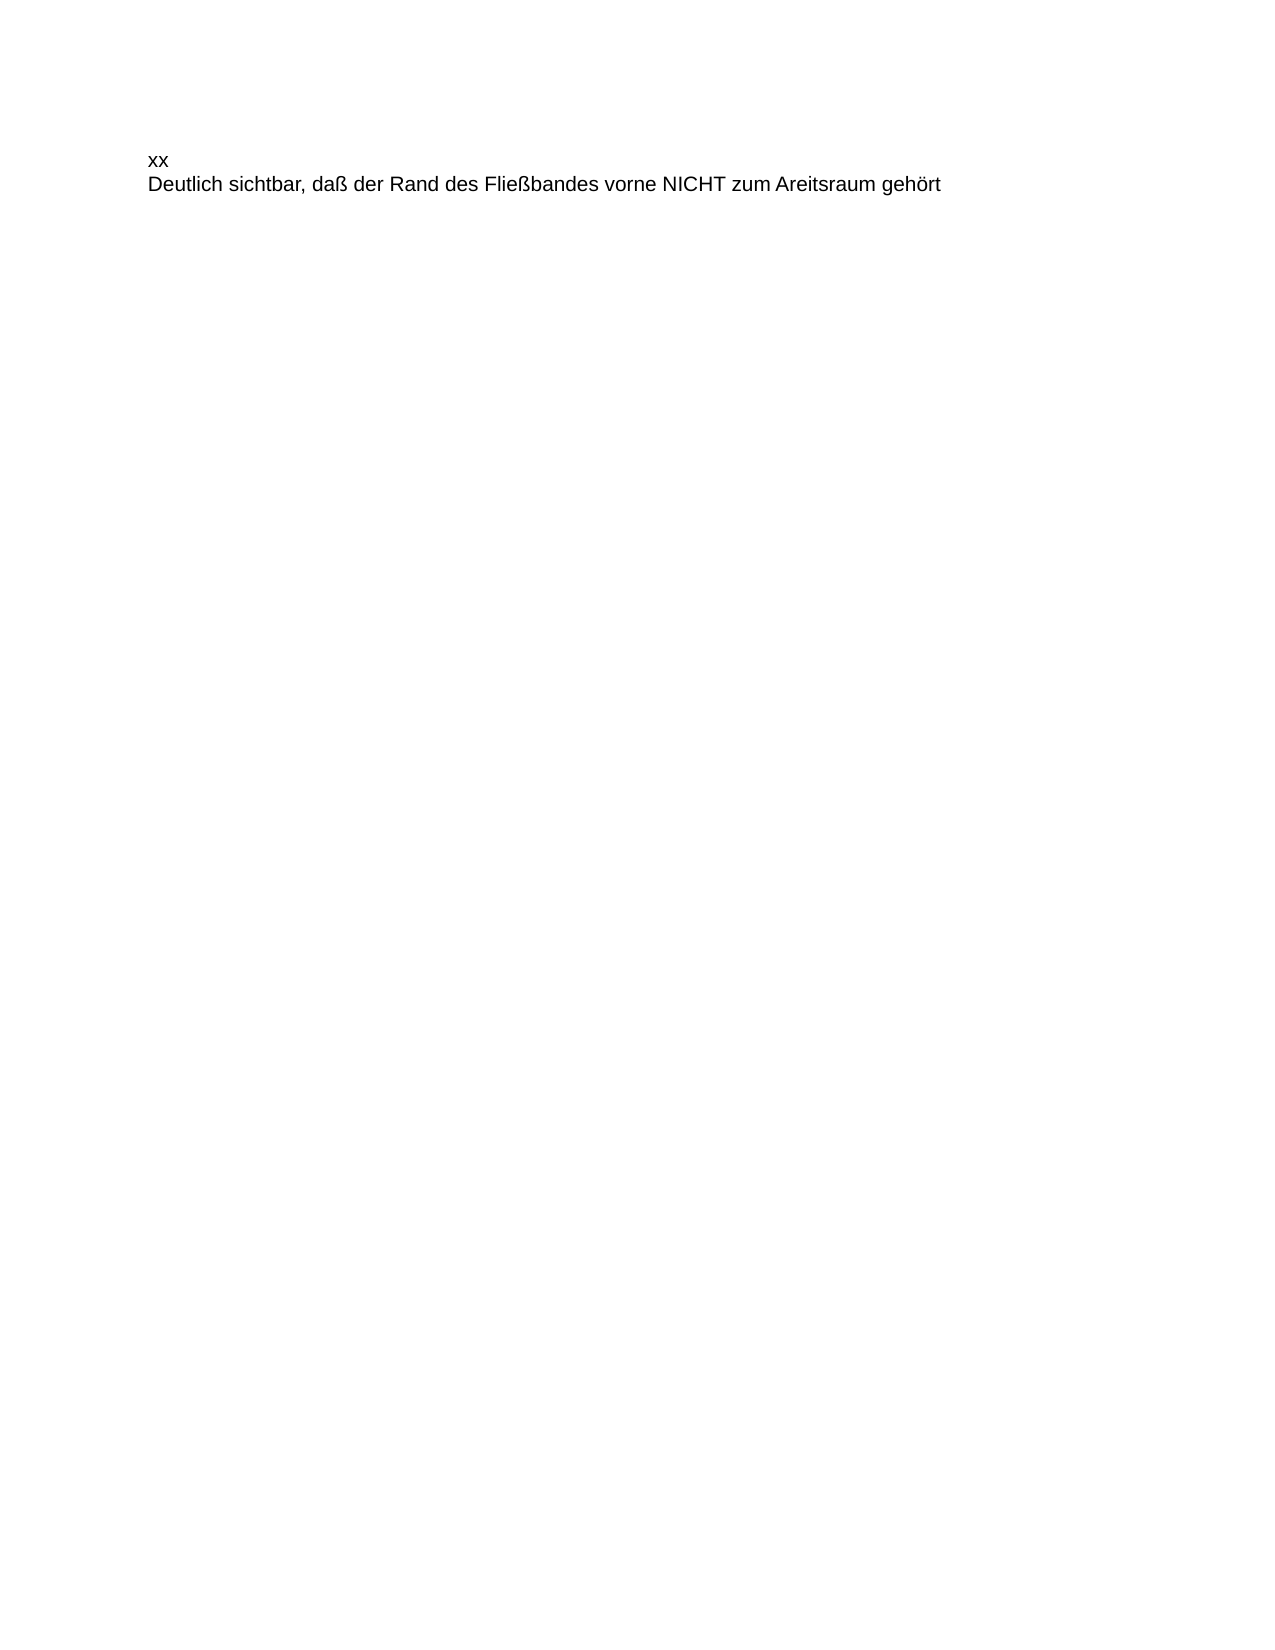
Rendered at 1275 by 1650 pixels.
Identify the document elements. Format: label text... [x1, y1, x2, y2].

text Deutlich sichtbar, daß der Rand des Fließbandes vorne NICHT zum Areitsraum gehört [148, 172, 1127, 196]
text xx [148, 148, 1127, 172]
